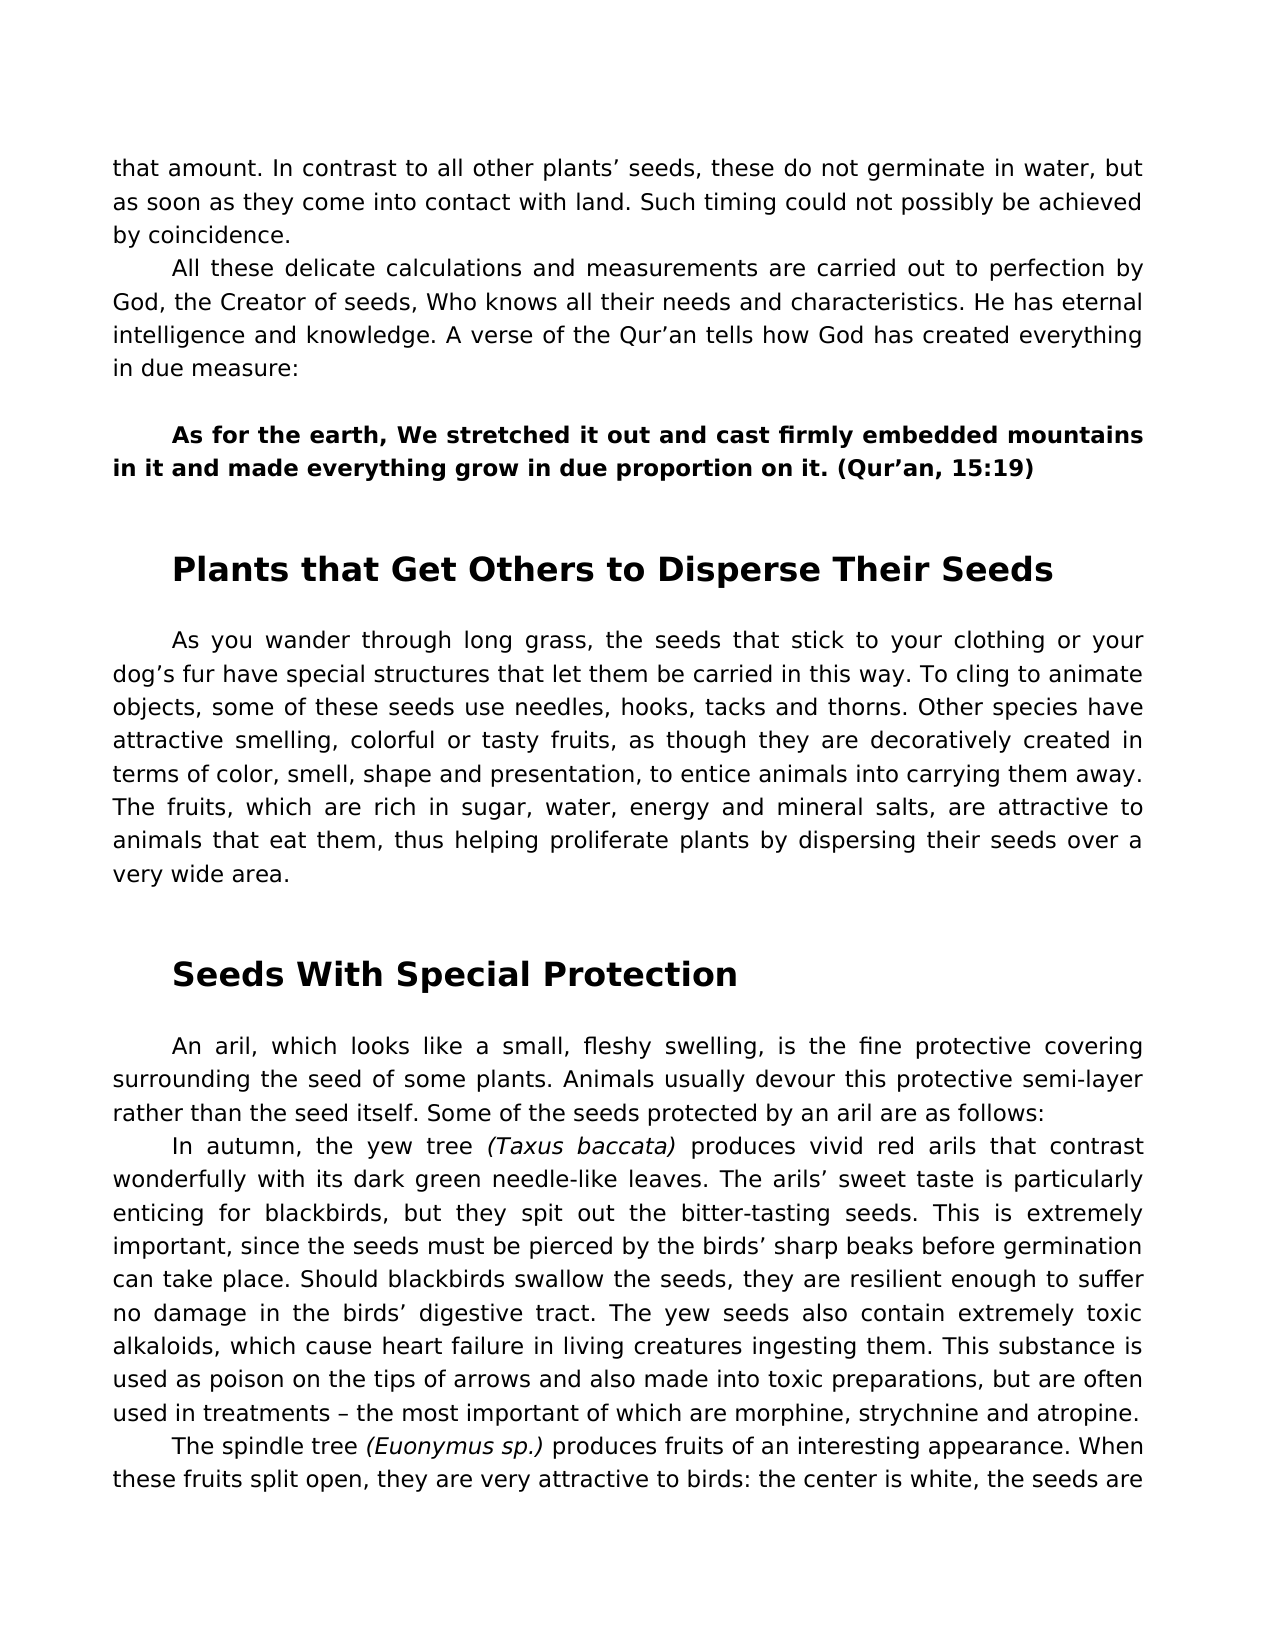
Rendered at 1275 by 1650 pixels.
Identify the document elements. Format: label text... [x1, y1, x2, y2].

text As for the earth, We stretched it out and cast firmly embedded mountains in it and made everything grow in due proportion on it. (Qur’an, 15:19) [112, 417, 1145, 483]
text Plants that Get Others to Disperse Their Seeds [112, 550, 1145, 589]
text All these delicate calculations and measurements are carried out to perfection by God, the Creator of seeds, Who knows all their needs and characteristics. He has eternal intelligence and knowledge. A verse of the Qur’an tells how God has created everything in due measure: [112, 250, 1145, 383]
text that amount. In contrast to all other plants’ seeds, these do not germinate in water, but as soon as they come into contact with land. Such timing could not possibly be achieved by coincidence. [112, 150, 1145, 250]
text An aril, which looks like a small, fleshy swelling, is the fine protective covering surrounding the seed of some plants. Animals usually devour this protective semi-layer rather than the seed itself. Some of the seeds protected by an aril are as follows: [112, 1028, 1145, 1128]
text As you wander through long grass, the seeds that stick to your clothing or your dog’s fur have special structures that let them be carried in this way. To cling to animate objects, some of these seeds use needles, hooks, tacks and thorns. Other species have attractive smelling, colorful or tasty fruits, as though they are decoratively created in terms of color, smell, shape and presentation, to entice animals into carrying them away. The fruits, which are rich in sugar, water, energy and mineral salts, are attractive to animals that eat them, thus helping proliferate plants by dispersing their seeds over a very wide area. [112, 622, 1145, 889]
text In autumn, the yew tree (Taxus baccata) produces vivid red arils that contrast wonderfully with its dark green needle-like leaves. The arils’ sweet taste is particularly enticing for blackbirds, but they spit out the bitter-tasting seeds. This is extremely important, since the seeds must be pierced by the birds’ sharp beaks before germination can take place. Should blackbirds swallow the seeds, they are resilient enough to suffer no damage in the birds’ digestive tract. The yew seeds also contain extremely toxic alkaloids, which cause heart failure in living creatures ingesting them. This substance is used as poison on the tips of arrows and also made into toxic preparations, but are often used in treatments – the most important of which are morphine, strychnine and atropine. [112, 1128, 1145, 1428]
text Seeds With Special Protection [112, 956, 1145, 994]
text The spindle tree (Euonymus sp.) produces fruits of an interesting appearance. When these fruits split open, they are very attractive to birds: the center is white, the seeds are [112, 1428, 1145, 1494]
